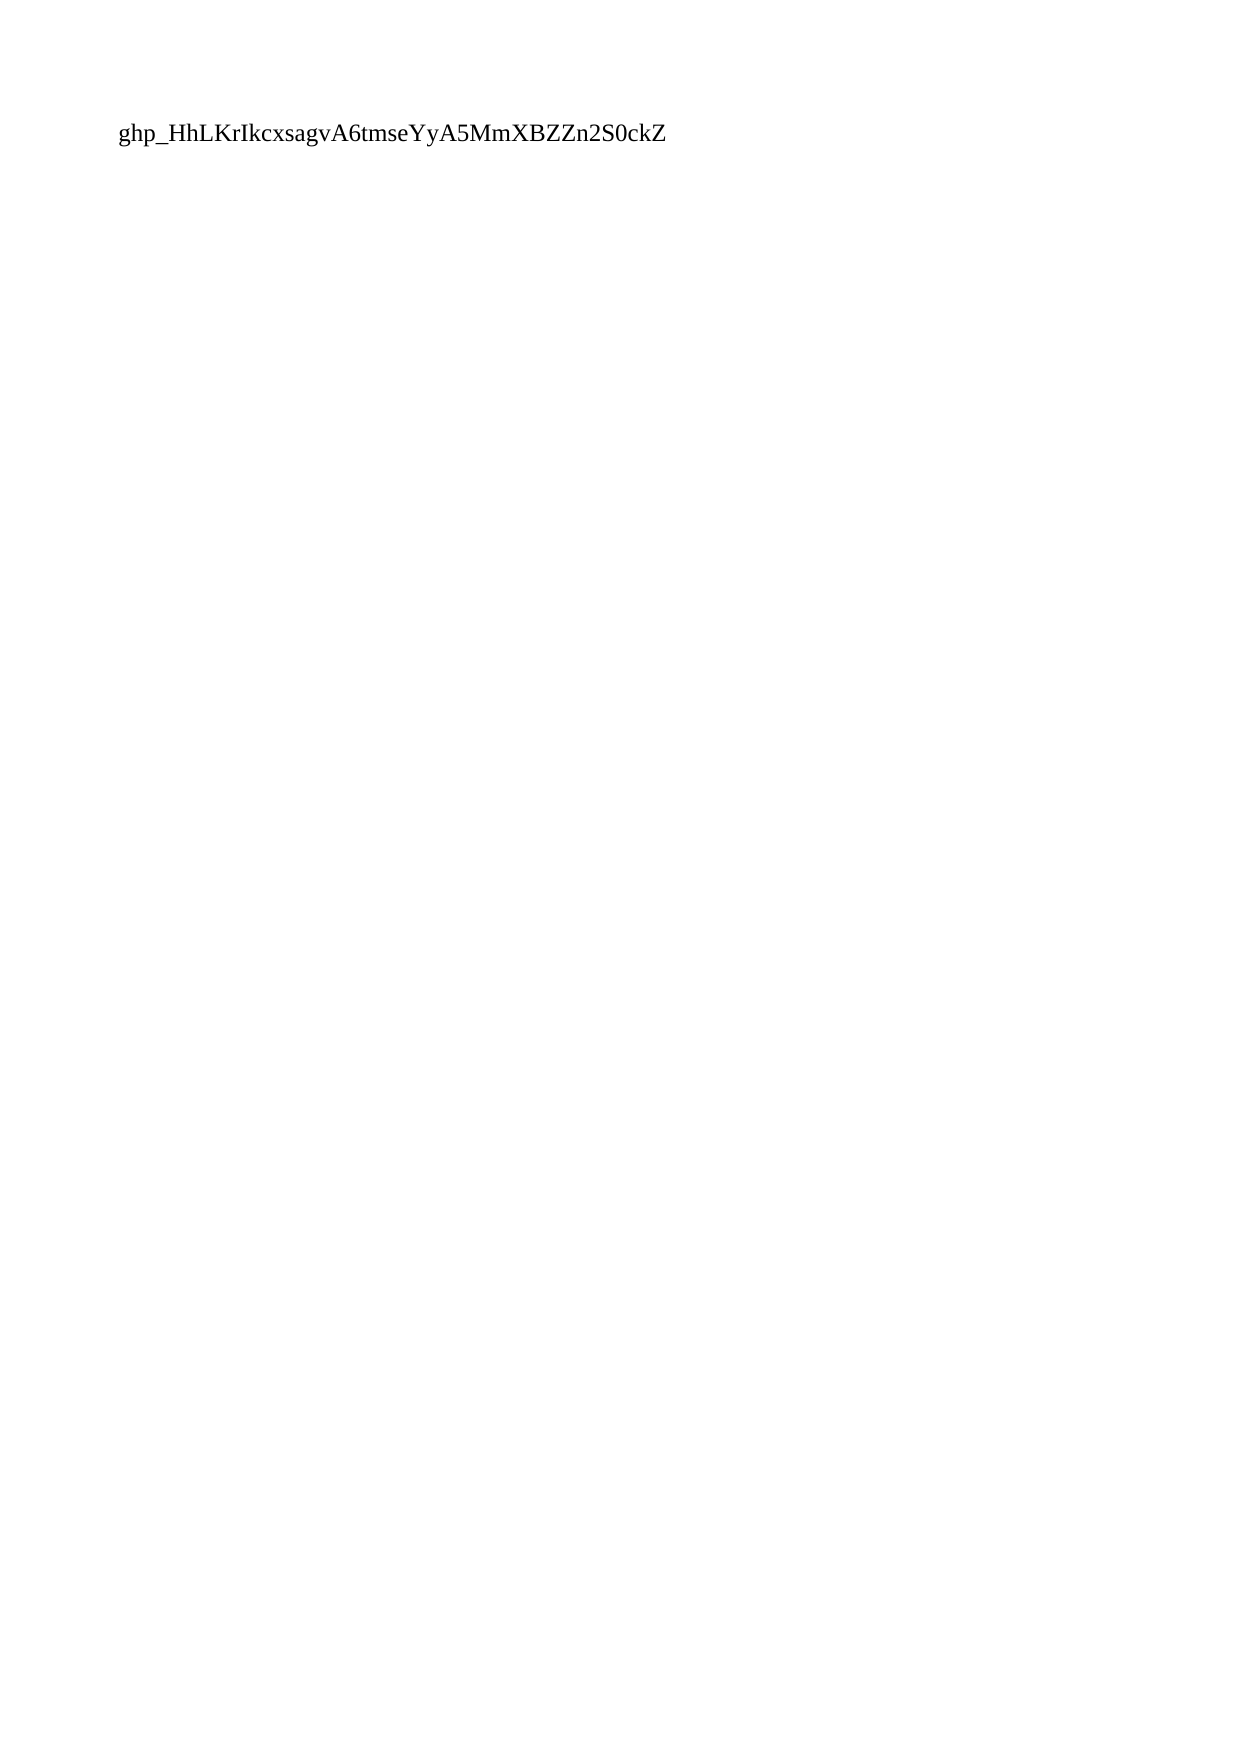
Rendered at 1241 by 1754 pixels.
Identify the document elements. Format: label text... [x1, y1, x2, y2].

text 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 [118, 118, 1122, 147]
